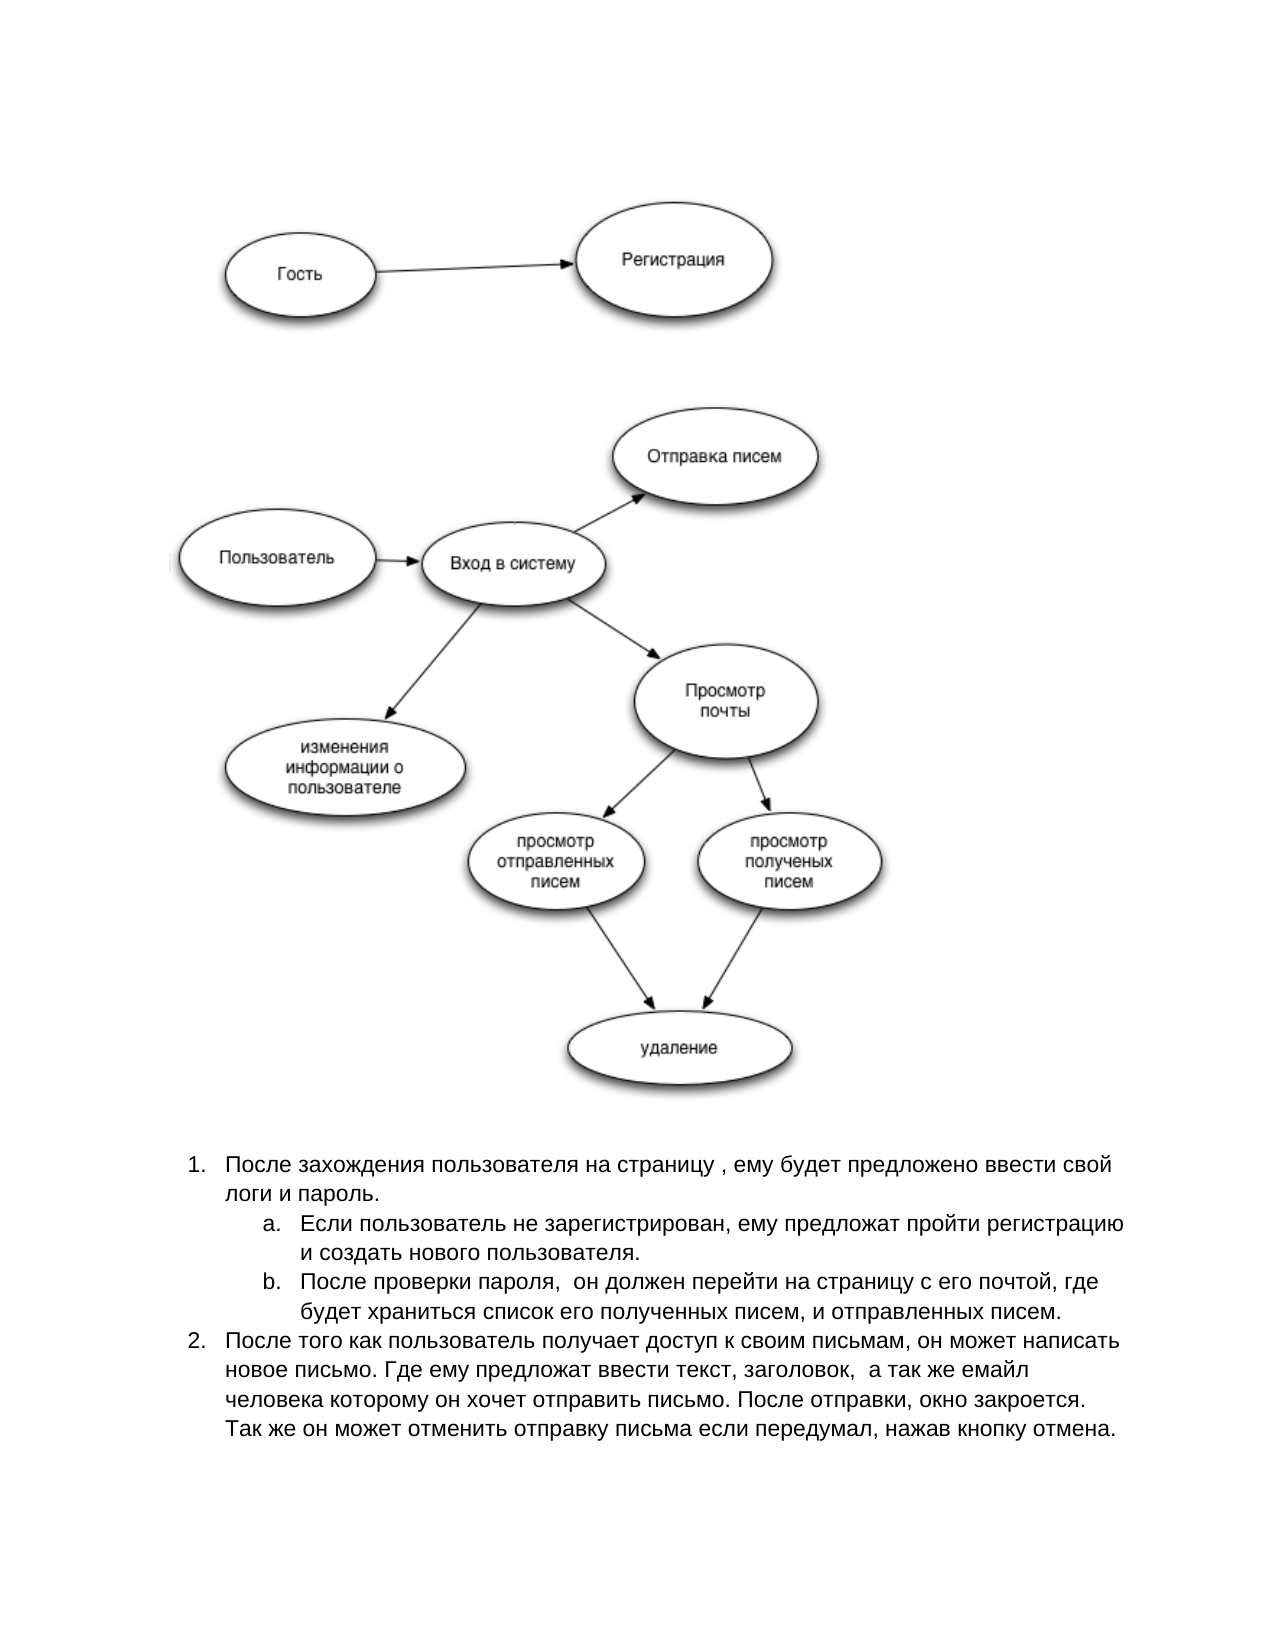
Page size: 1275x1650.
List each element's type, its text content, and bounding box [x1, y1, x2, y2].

list Если пользователь не зарегистрирован, ему предложат пройти регистрацию и создать нового пользователя. [262, 1210, 1125, 1265]
list После проверки пароля, он должен перейти на страницу с его почтой, где будет храниться список его полученных писем, и отправленных писем. [262, 1269, 1125, 1324]
list После того как пользователь получает доступ к своим письмам, он может написать новое письмо. Где ему предложат ввести текст, заголовок, а так же емайл человека которому он хочет отправить письмо. После отправки, окно закроется. Так же он может отменить отправку письма если передумал, нажав кнопку отмена. [187, 1328, 1125, 1442]
list После захождения пользователя на страницу , ему будет предложено ввести свой логи и пароль. [187, 1152, 1125, 1207]
picture [150, 179, 910, 1119]
